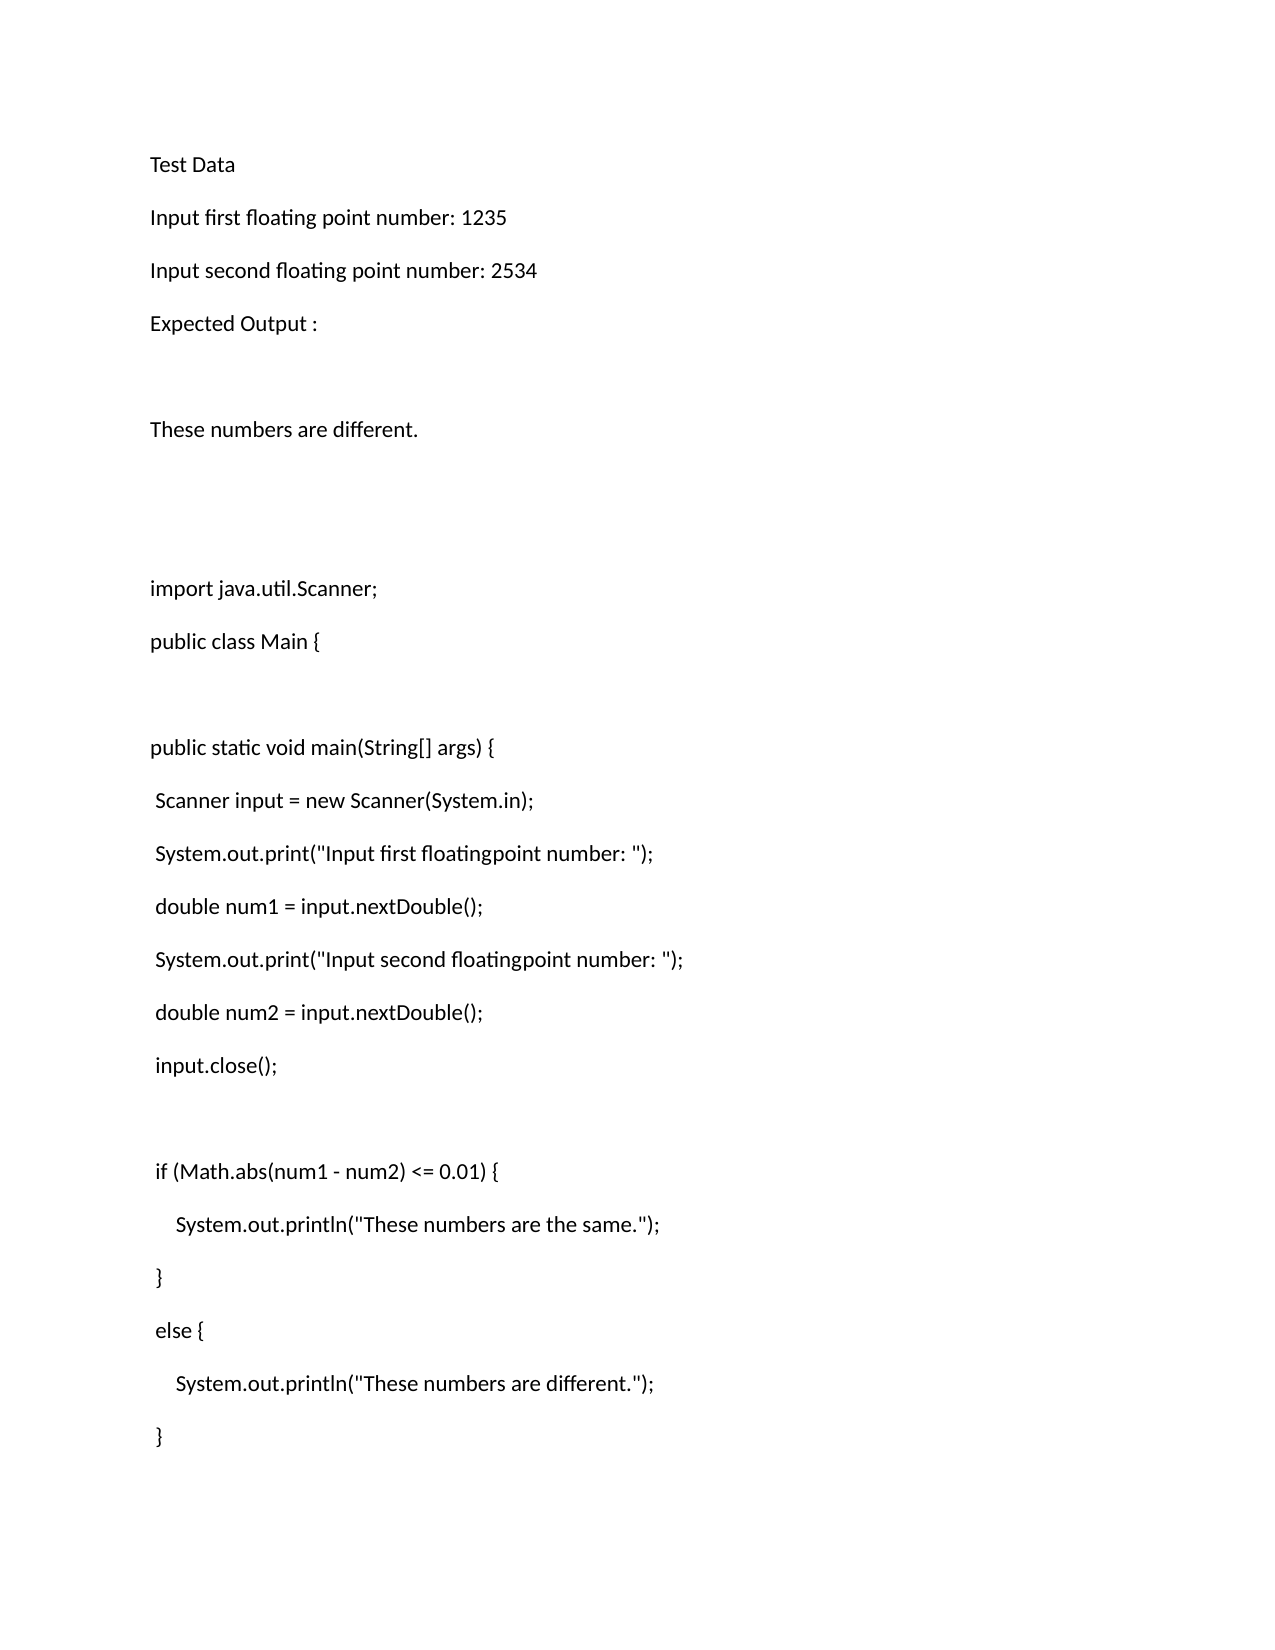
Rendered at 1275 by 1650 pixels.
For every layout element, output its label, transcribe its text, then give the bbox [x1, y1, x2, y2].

text System.out.print("Input second floating­point number: "); [150, 945, 1125, 973]
text Expected Output : [150, 309, 1125, 337]
text double num1 = input.nextDouble(); [150, 892, 1125, 920]
text System.out.println("These numbers are the same."); [150, 1210, 1125, 1238]
text Scanner input = new Scanner(System.in); [150, 786, 1125, 814]
text System.out.println("These numbers are different."); [150, 1369, 1125, 1397]
text Input first floating­ point number: 1235 [150, 203, 1125, 231]
text input.close(); [150, 1051, 1125, 1079]
text These numbers are different. [150, 415, 1125, 443]
text Input second floating­ point number: 2534 [150, 256, 1125, 284]
text Test Data [150, 150, 1125, 178]
text } [150, 1422, 1125, 1451]
text else { [150, 1316, 1125, 1344]
text public static void main(String[] args) { [150, 733, 1125, 761]
text import java.util.Scanner; [150, 574, 1125, 602]
text System.out.print("Input first floating­point number: "); [150, 839, 1125, 867]
text if (Math.abs(num1 - num2) <= 0.01) { [150, 1157, 1125, 1185]
text } [150, 1263, 1125, 1291]
text public class Main { [150, 627, 1125, 655]
text double num2 = input.nextDouble(); [150, 998, 1125, 1026]
